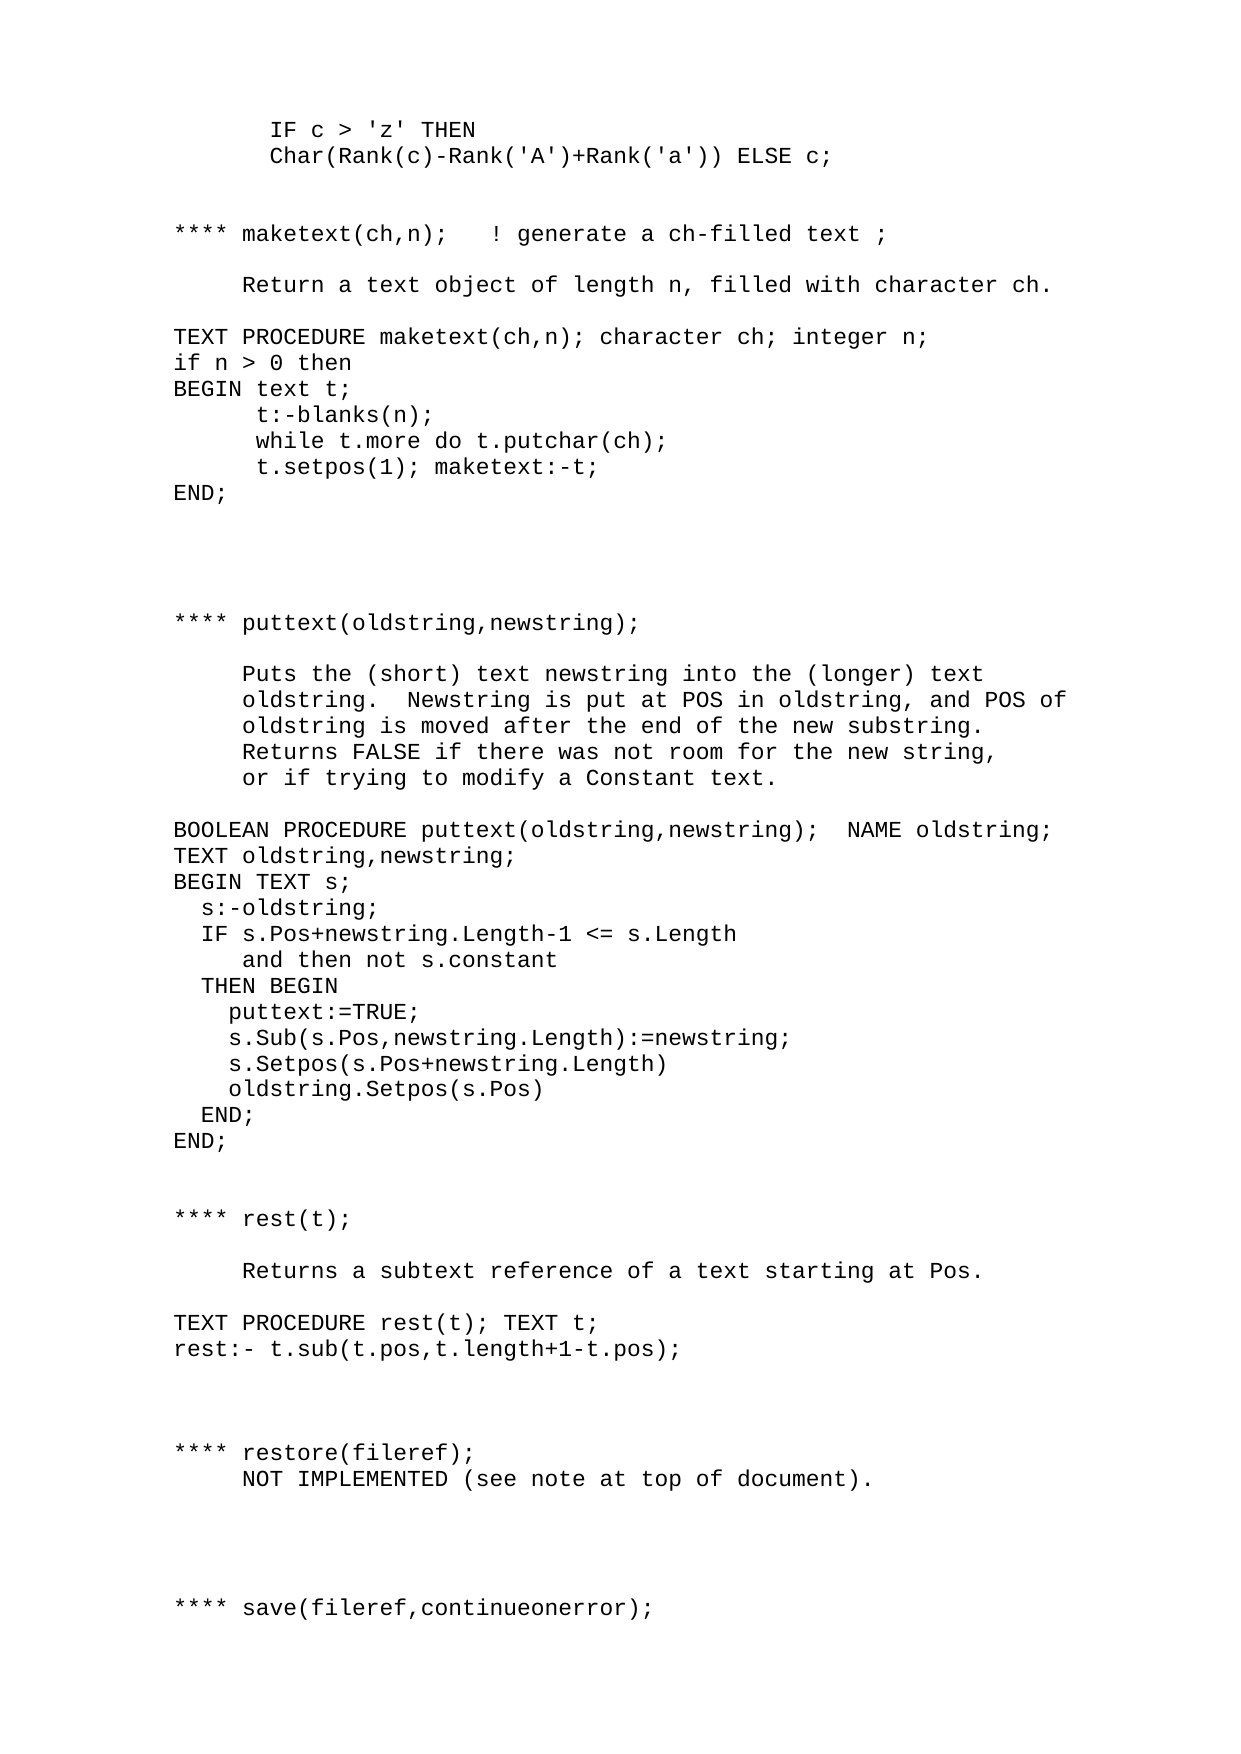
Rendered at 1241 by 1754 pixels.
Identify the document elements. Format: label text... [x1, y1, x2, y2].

text s.Setpos(s.Pos+newstring.Length) [118, 1052, 1122, 1078]
text Char(Rank(c)-Rank('A')+Rank('a')) ELSE c; [118, 144, 1122, 170]
text **** maketext(ch,n); ! generate a ch-filled text ; [118, 222, 1122, 248]
text BEGIN text t; [118, 377, 1122, 403]
text BEGIN TEXT s; [118, 870, 1122, 896]
text and then not s.constant [118, 948, 1122, 974]
text TEXT oldstring,newstring; [118, 844, 1122, 870]
text oldstring is moved after the end of the new substring. [118, 715, 1122, 741]
text **** restore(fileref); [118, 1441, 1122, 1467]
text puttext:=TRUE; [118, 1000, 1122, 1026]
text BOOLEAN PROCEDURE puttext(oldstring,newstring); NAME oldstring; [118, 818, 1122, 844]
text or if trying to modify a Constant text. [118, 767, 1122, 792]
text **** rest(t); [118, 1207, 1122, 1233]
text IF s.Pos+newstring.Length-1 <= s.Length [118, 922, 1122, 948]
text NOT IMPLEMENTED (see note at top of document). [118, 1467, 1122, 1493]
text s.Sub(s.Pos,newstring.Length):=newstring; [118, 1026, 1122, 1052]
text Return a text object of length n, filled with character ch. [118, 274, 1122, 300]
text oldstring.Setpos(s.Pos) [118, 1078, 1122, 1104]
text IF c > 'z' THEN [118, 118, 1122, 144]
text END; [118, 481, 1122, 507]
text Puts the (short) text newstring into the (longer) text [118, 663, 1122, 689]
text Returns FALSE if there was not room for the new string, [118, 741, 1122, 767]
text TEXT PROCEDURE maketext(ch,n); character ch; integer n; [118, 326, 1122, 352]
text Returns a subtext reference of a text starting at Pos. [118, 1259, 1122, 1285]
text if n > 0 then [118, 352, 1122, 377]
text **** puttext(oldstring,newstring); [118, 611, 1122, 637]
text t.setpos(1); maketext:-t; [118, 455, 1122, 481]
text s:-oldstring; [118, 896, 1122, 922]
text END; [118, 1130, 1122, 1156]
text TEXT PROCEDURE rest(t); TEXT t; [118, 1311, 1122, 1337]
text **** save(fileref,continueonerror); [118, 1597, 1122, 1622]
text END; [118, 1104, 1122, 1130]
text while t.more do t.putchar(ch); [118, 429, 1122, 455]
text t:-blanks(n); [118, 403, 1122, 429]
text rest:- t.sub(t.pos,t.length+1-t.pos); [118, 1337, 1122, 1363]
text THEN BEGIN [118, 974, 1122, 1000]
text oldstring. Newstring is put at POS in oldstring, and POS of [118, 689, 1122, 715]
